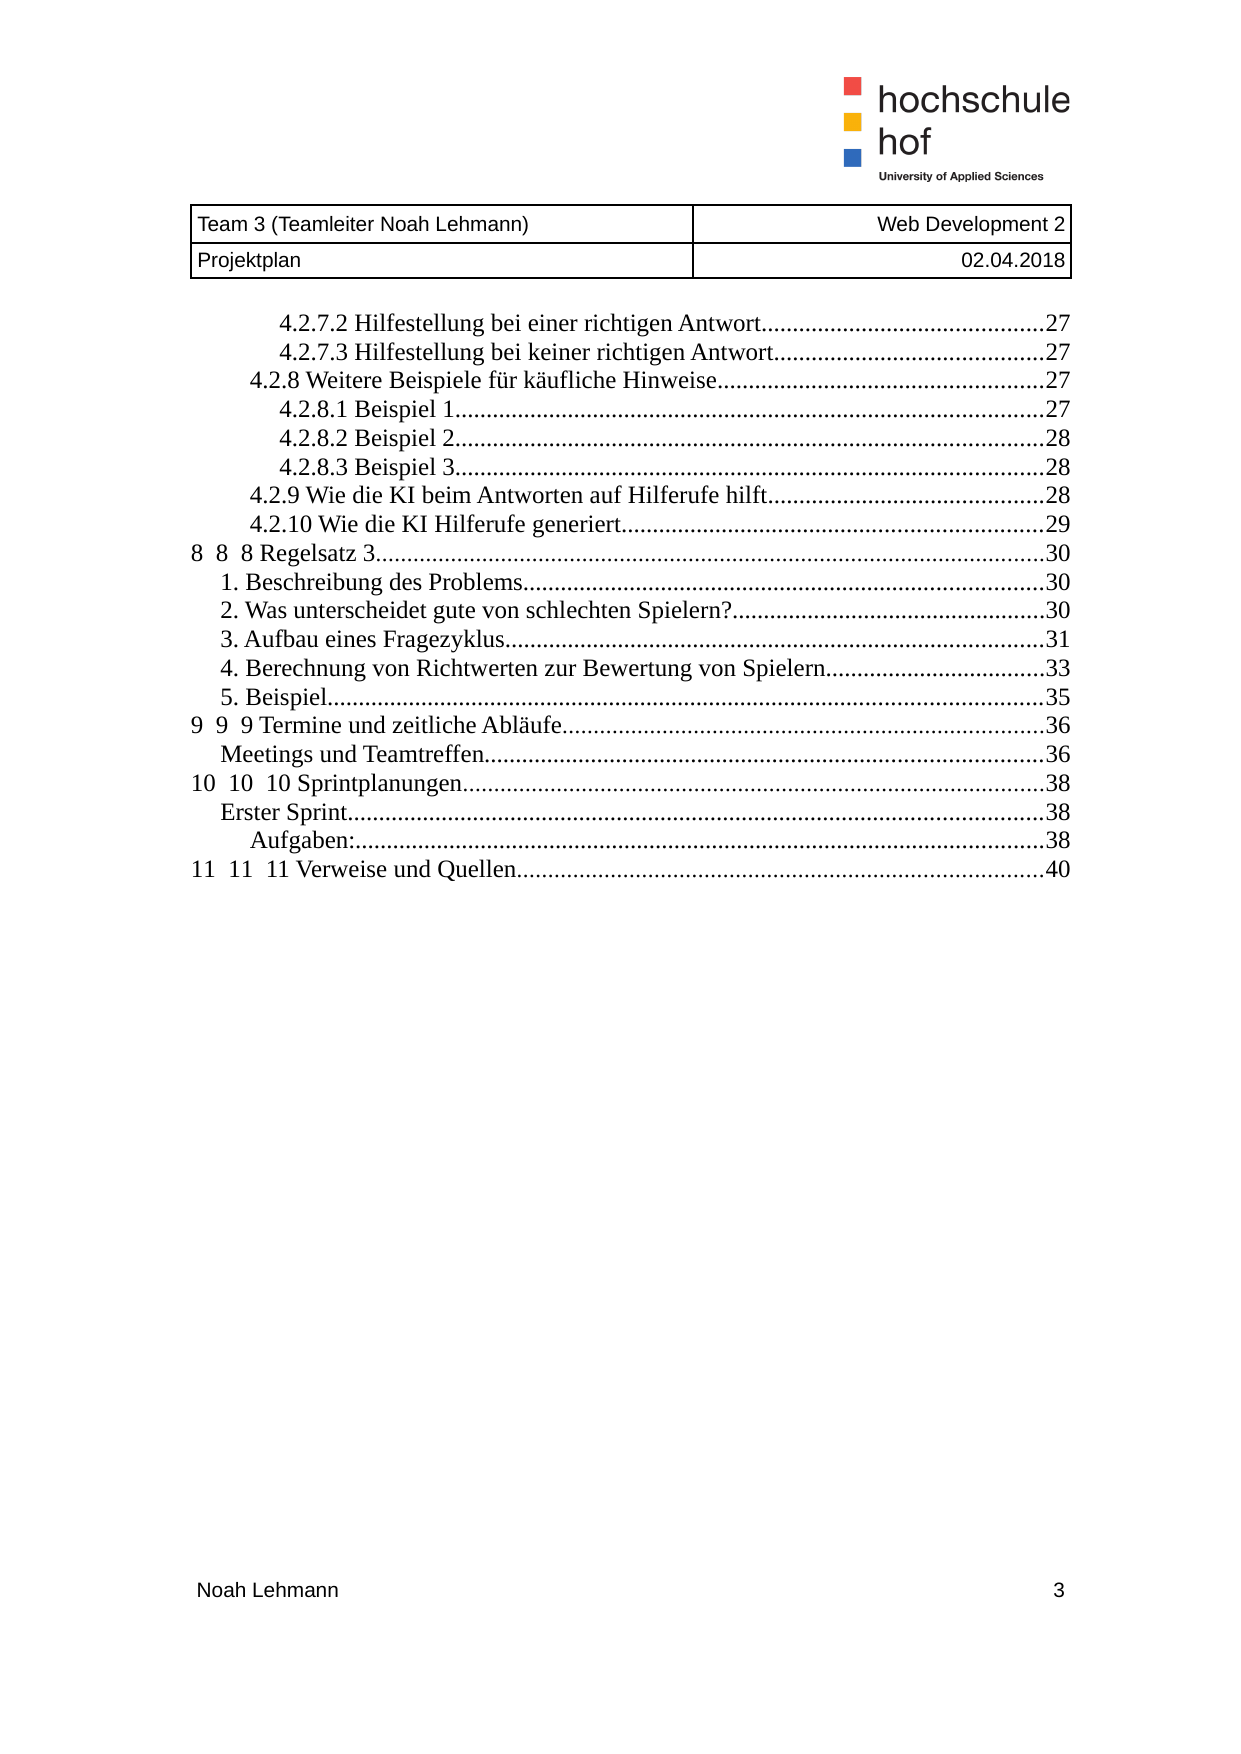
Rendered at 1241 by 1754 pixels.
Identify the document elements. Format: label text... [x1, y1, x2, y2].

text 4.2.8 Weitere Beispiele für käufliche Hinweise 27 [249, 366, 1070, 394]
text 4.2.9 Wie die KI beim Antworten auf Hilferufe hilft 28 [249, 481, 1070, 509]
text Aufgaben: 38 [249, 826, 1070, 854]
picture [843, 77, 1070, 182]
text 3. Aufbau eines Fragezyklus 31 [220, 624, 1070, 653]
text 4.2.7.3 Hilfestellung bei keiner richtigen Antwort 27 [279, 337, 1070, 366]
text 5. Beispiel 35 [220, 682, 1070, 711]
text 11 11 11 Verweise und Quellen 40 [191, 854, 1070, 883]
text Meetings und Teamtreffen 36 [220, 739, 1070, 768]
text 4.2.8.2 Beispiel 2 28 [279, 423, 1070, 452]
text 4.2.8.3 Beispiel 3 28 [279, 452, 1070, 481]
text 4.2.7.2 Hilfestellung bei einer richtigen Antwort 27 [279, 308, 1070, 337]
text Erster Sprint 38 [220, 797, 1070, 826]
text 4.2.10 Wie die KI Hilferufe generiert 29 [249, 509, 1070, 538]
text 9 9 9 Termine und zeitliche Abläufe 36 [191, 711, 1070, 739]
text 2. Was unterscheidet gute von schlechten Spielern? 30 [220, 596, 1070, 624]
text 10 10 10 Sprintplanungen 38 [191, 768, 1070, 797]
text 4.2.8.1 Beispiel 1 27 [279, 394, 1070, 423]
text 8 8 8 Regelsatz 3 30 [191, 538, 1070, 567]
text 1. Beschreibung des Problems 30 [220, 567, 1070, 596]
text 4. Berechnung von Richtwerten zur Bewertung von Spielern 33 [220, 653, 1070, 682]
